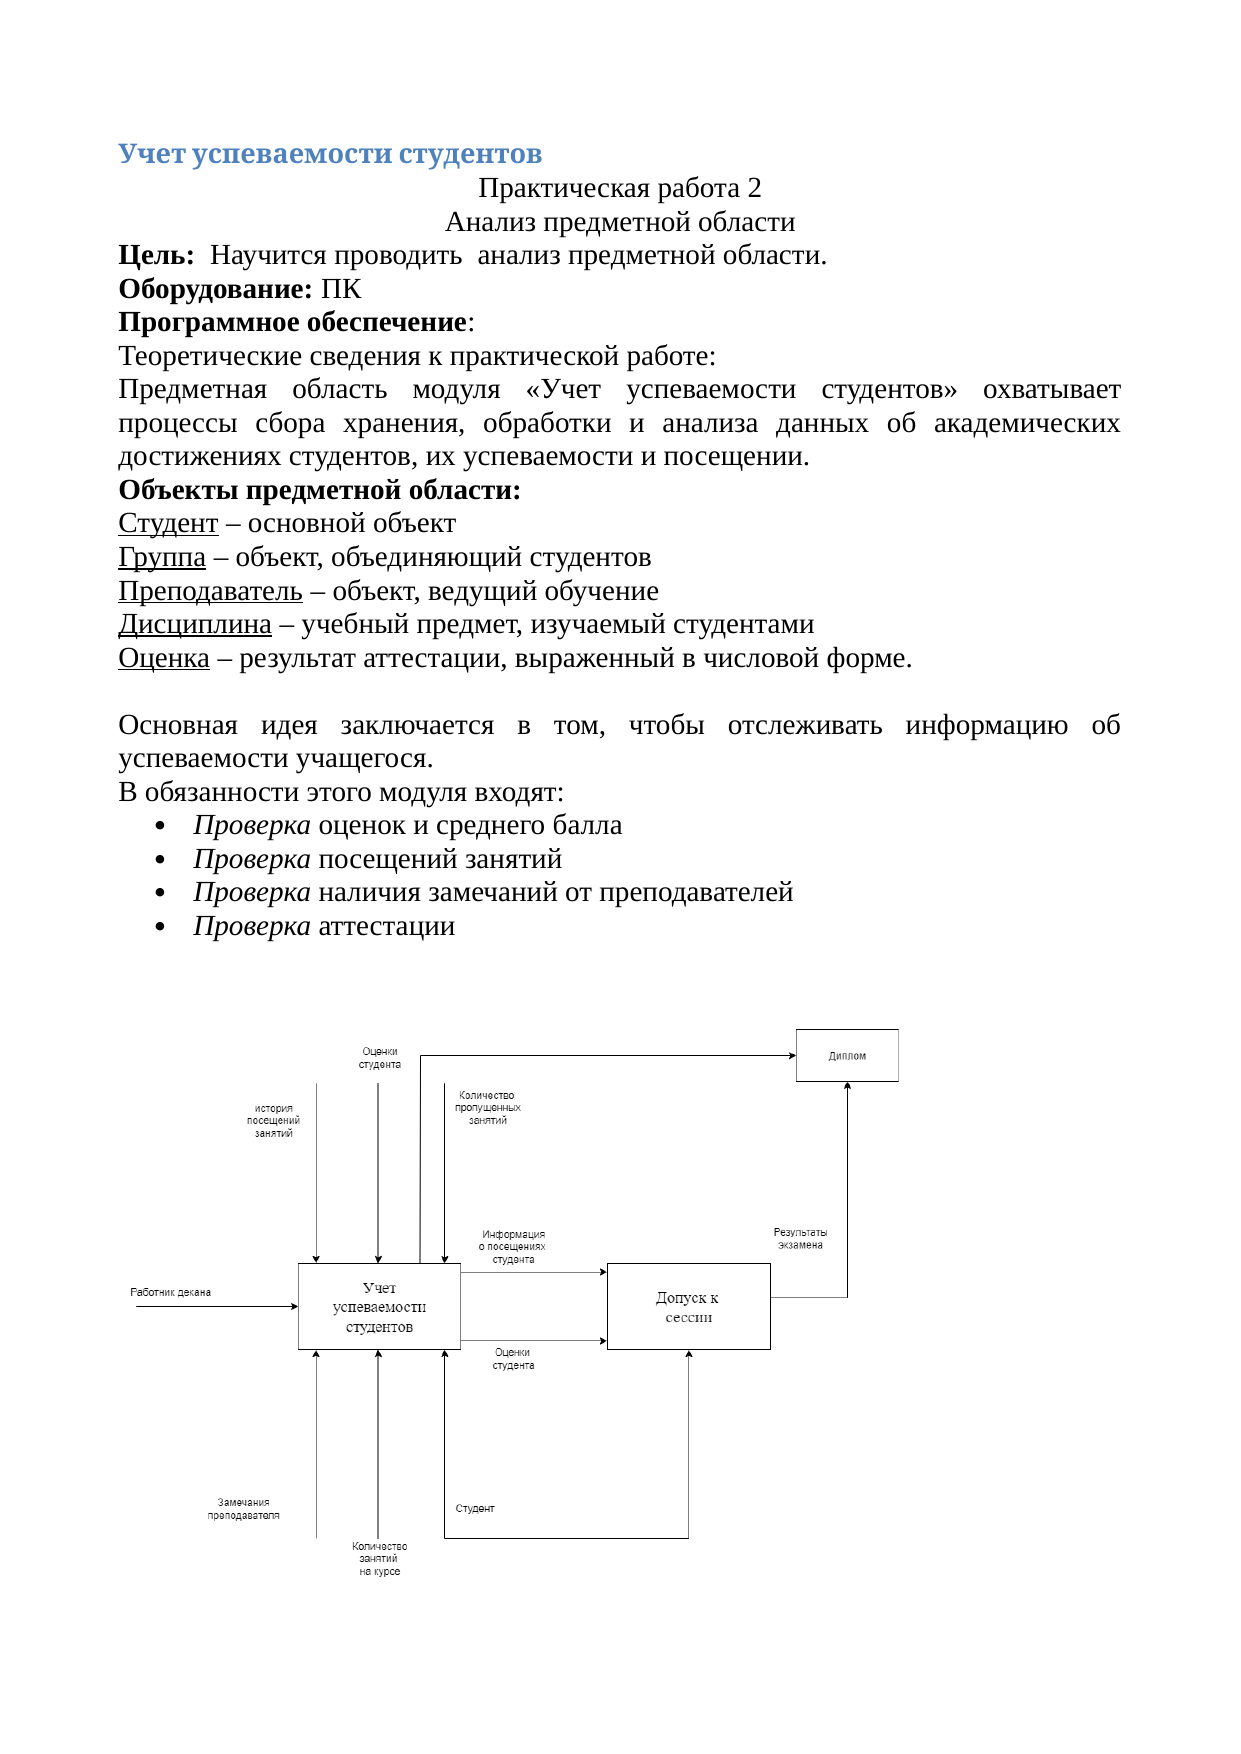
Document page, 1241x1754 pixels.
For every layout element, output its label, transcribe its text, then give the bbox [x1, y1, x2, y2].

list Проверка аттестации [156, 908, 1122, 942]
list Проверка наличия замечаний от преподавателей [156, 874, 1122, 908]
text Дисциплина – учебный предмет, изучаемый студентами [118, 606, 1122, 640]
text Теоретические сведения к практической работе: [118, 338, 1122, 371]
text Практическая работа 2 [118, 170, 1122, 204]
text Предметная область модуля «Учет успеваемости студентов» охватывает процессы сбора хранения, обработки и анализа данных об академических достижениях студентов, их успеваемости и посещении. [118, 371, 1122, 472]
text Объекты предметной области: [118, 472, 1122, 506]
text Оценка – результат аттестации, выраженный в числовой форме. [118, 640, 1122, 673]
subtitle Учет успеваемости студентов [118, 139, 1122, 170]
text Студент – основной объект [118, 506, 1122, 539]
list Проверка оценок и среднего балла [156, 807, 1122, 841]
list Проверка посещений занятий [156, 841, 1122, 874]
text Группа – объект, объединяющий студентов [118, 539, 1122, 573]
text Преподаватель – объект, ведущий обучение [118, 573, 1122, 606]
text Оборудование: ПК [118, 271, 1122, 304]
text Анализ предметной области [118, 204, 1122, 237]
text Основная идея заключается в том, чтобы отслеживать информацию об успеваемости учащегося. [118, 707, 1122, 774]
text Программное обеспечение: [118, 304, 1122, 338]
text Цель: Научится проводить анализ предметной области. [118, 237, 1122, 271]
text В обязанности этого модуля входят: [118, 774, 1122, 807]
picture [118, 1029, 899, 1584]
